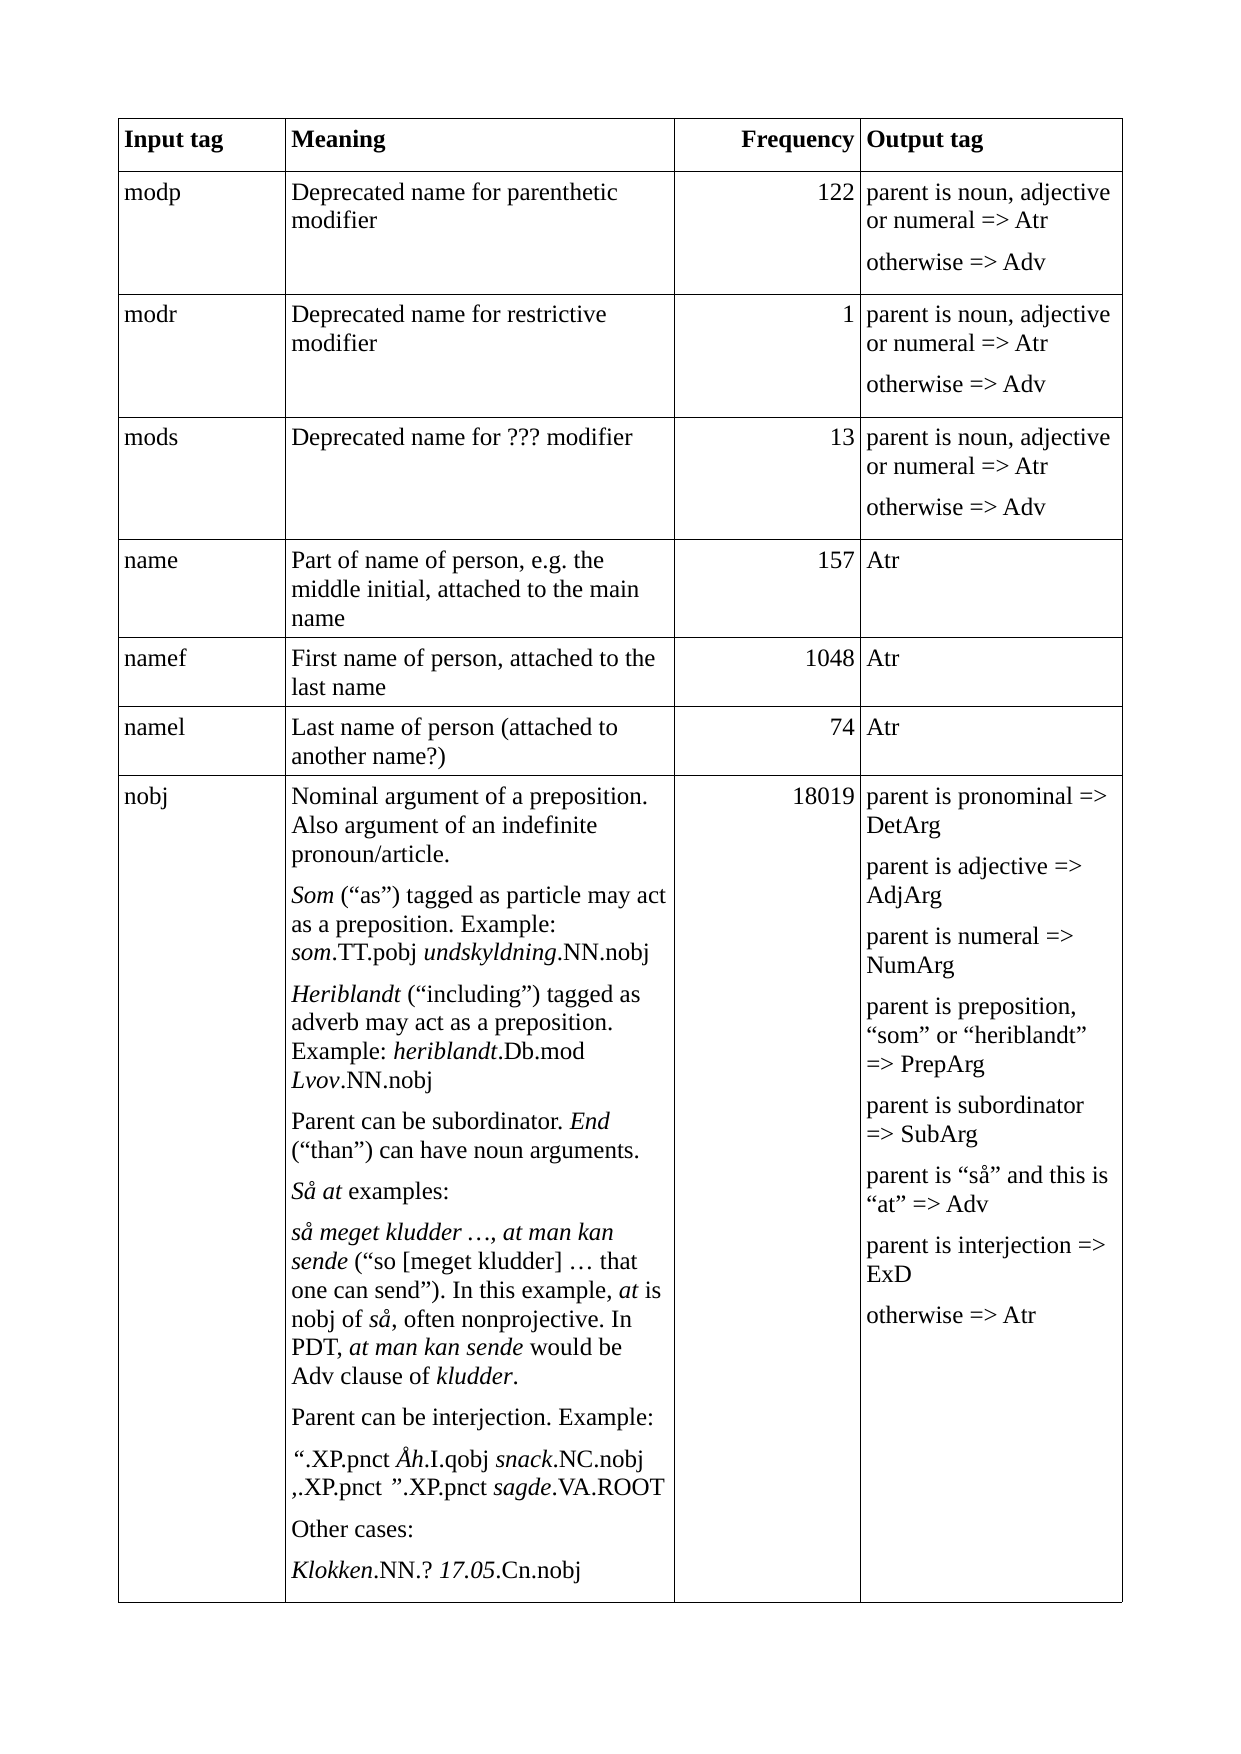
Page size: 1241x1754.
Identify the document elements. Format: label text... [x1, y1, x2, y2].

table_cell nobj [119, 776, 285, 1602]
table_cell First name of person, attached to the last name [286, 638, 674, 706]
table_cell parent is noun, adjective or numeral => Atr otherwise => Adv [861, 418, 1122, 539]
table_cell modr [119, 295, 285, 417]
table_cell mods [119, 418, 285, 539]
table_cell 13 [675, 418, 860, 539]
table_cell namel [119, 707, 285, 775]
table_cell 1048 [675, 638, 860, 706]
table_cell Last name of person (attached to another name?) [286, 707, 674, 775]
table_cell namef [119, 638, 285, 706]
table_cell Part of name of person, e.g. the middle initial, attached to the main name [286, 540, 674, 637]
table_cell Nominal argument of a preposition. Also argument of an indefinite pronoun/article. Som (“as”) tagged as particle may act as a preposition. Example: som.TT.pobj undskyldning.NN.nobj Heriblandt (“including”) tagged as adverb may act as a preposition. Example: heriblandt.Db.mod Lvov.NN.nobj Parent can be subordinator. End (“than”) can have noun arguments. Så at examples: så meget kludder …, at man kan sende (“so [meget kludder] … that one can send”). In this example, at is nobj of så, often nonprojective. In PDT, at man kan sende would be Adv clause of kludder. Parent can be interjection. Example: “.XP.pnct Åh.I.qobj snack.NC.nobj ,.XP.pnct ”.XP.pnct sagde.VA.ROOT Other cases: Klokken.NN.? 17.05.Cn.nobj [286, 776, 674, 1602]
table_cell 157 [675, 540, 860, 637]
table_cell modp [119, 172, 285, 294]
table_header Frequency [675, 119, 860, 171]
table_cell Atr [861, 540, 1122, 637]
table_cell Deprecated name for parenthetic modifier [286, 172, 674, 294]
table_cell parent is noun, adjective or numeral => Atr otherwise => Adv [861, 295, 1122, 417]
table_cell Atr [861, 638, 1122, 706]
table_header Meaning [286, 119, 674, 171]
table_header Output tag [861, 119, 1122, 171]
table_cell parent is noun, adjective or numeral => Atr otherwise => Adv [861, 172, 1122, 294]
table_header Input tag [119, 119, 285, 171]
table_cell Deprecated name for ??? modifier [286, 418, 674, 539]
table_cell Deprecated name for restrictive modifier [286, 295, 674, 417]
table_cell 18019 [675, 776, 860, 1602]
table_cell 1 [675, 295, 860, 417]
table_cell 122 [675, 172, 860, 294]
table_cell Atr [861, 707, 1122, 775]
table_cell 74 [675, 707, 860, 775]
table_cell parent is pronominal => DetArg parent is adjective => AdjArg parent is numeral => NumArg parent is preposition, “som” or “heriblandt” => PrepArg parent is subordinator => SubArg parent is “så” and this is “at” => Adv parent is interjection => ExD otherwise => Atr [861, 776, 1122, 1602]
table_cell name [119, 540, 285, 637]
